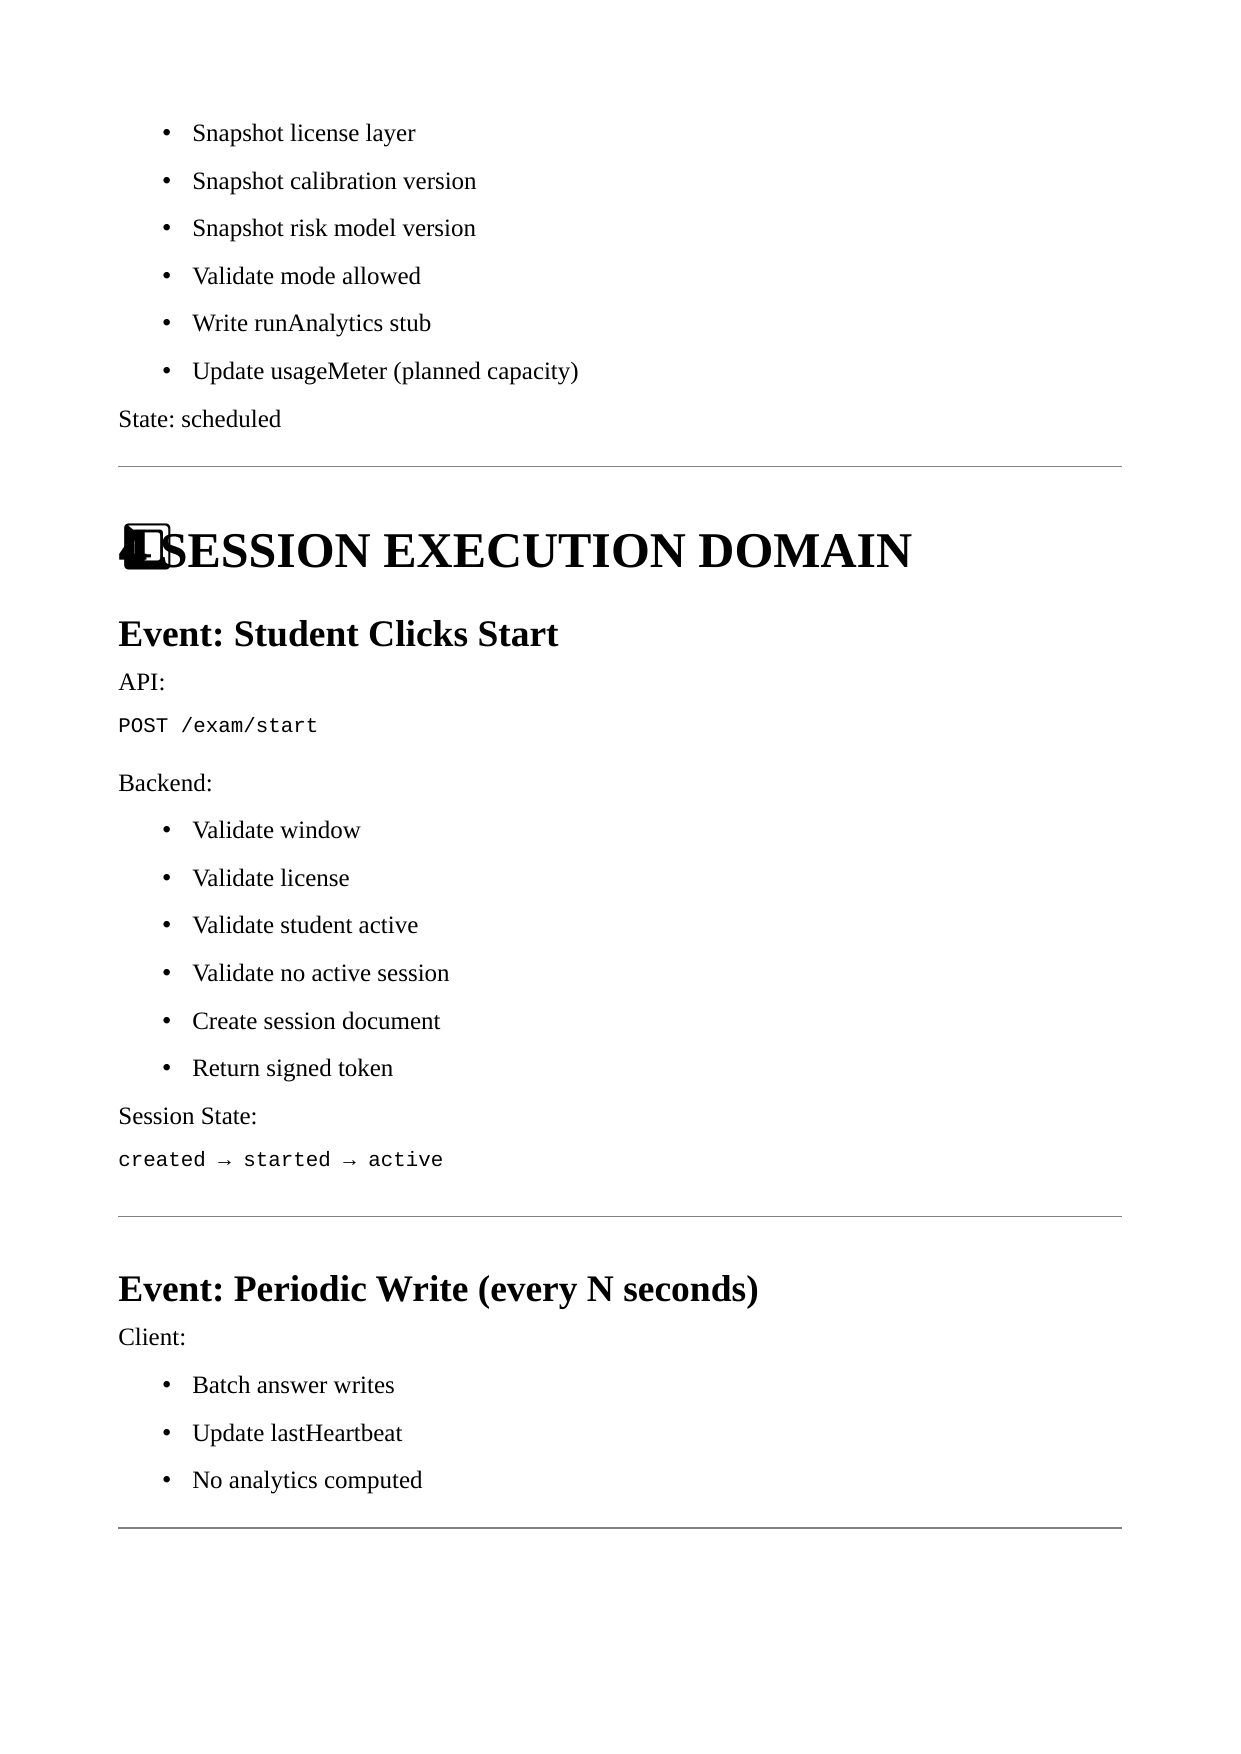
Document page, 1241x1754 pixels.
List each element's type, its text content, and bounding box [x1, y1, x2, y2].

text POST /exam/start [118, 715, 1122, 738]
list Update usageMeter (planned capacity) [162, 356, 1122, 385]
list Batch answer writes [162, 1370, 1122, 1399]
list Validate mode allowed [162, 261, 1122, 290]
subtitle 4️⃣ SESSION EXECUTION DOMAIN [118, 521, 1122, 578]
subtitle Event: Periodic Write (every N seconds) [118, 1267, 1122, 1310]
list Validate window [162, 815, 1122, 844]
subtitle Event: Student Clicks Start [118, 611, 1122, 654]
list Write runAnalytics stub [162, 308, 1122, 337]
text API: [118, 667, 1122, 696]
text Backend: [118, 768, 1122, 797]
text State: scheduled [118, 404, 1122, 432]
list Create session document [162, 1006, 1122, 1034]
list No analytics computed [162, 1465, 1122, 1494]
list Validate no active session [162, 958, 1122, 987]
text created → started → active [118, 1149, 1122, 1172]
list Snapshot license layer [162, 118, 1122, 147]
list Snapshot risk model version [162, 213, 1122, 242]
text Client: [118, 1322, 1122, 1351]
text Session State: [118, 1101, 1122, 1130]
list Return signed token [162, 1053, 1122, 1082]
list Validate license [162, 863, 1122, 892]
list Validate student active [162, 911, 1122, 939]
list Snapshot calibration version [162, 166, 1122, 194]
list Update lastHeartbeat [162, 1418, 1122, 1446]
